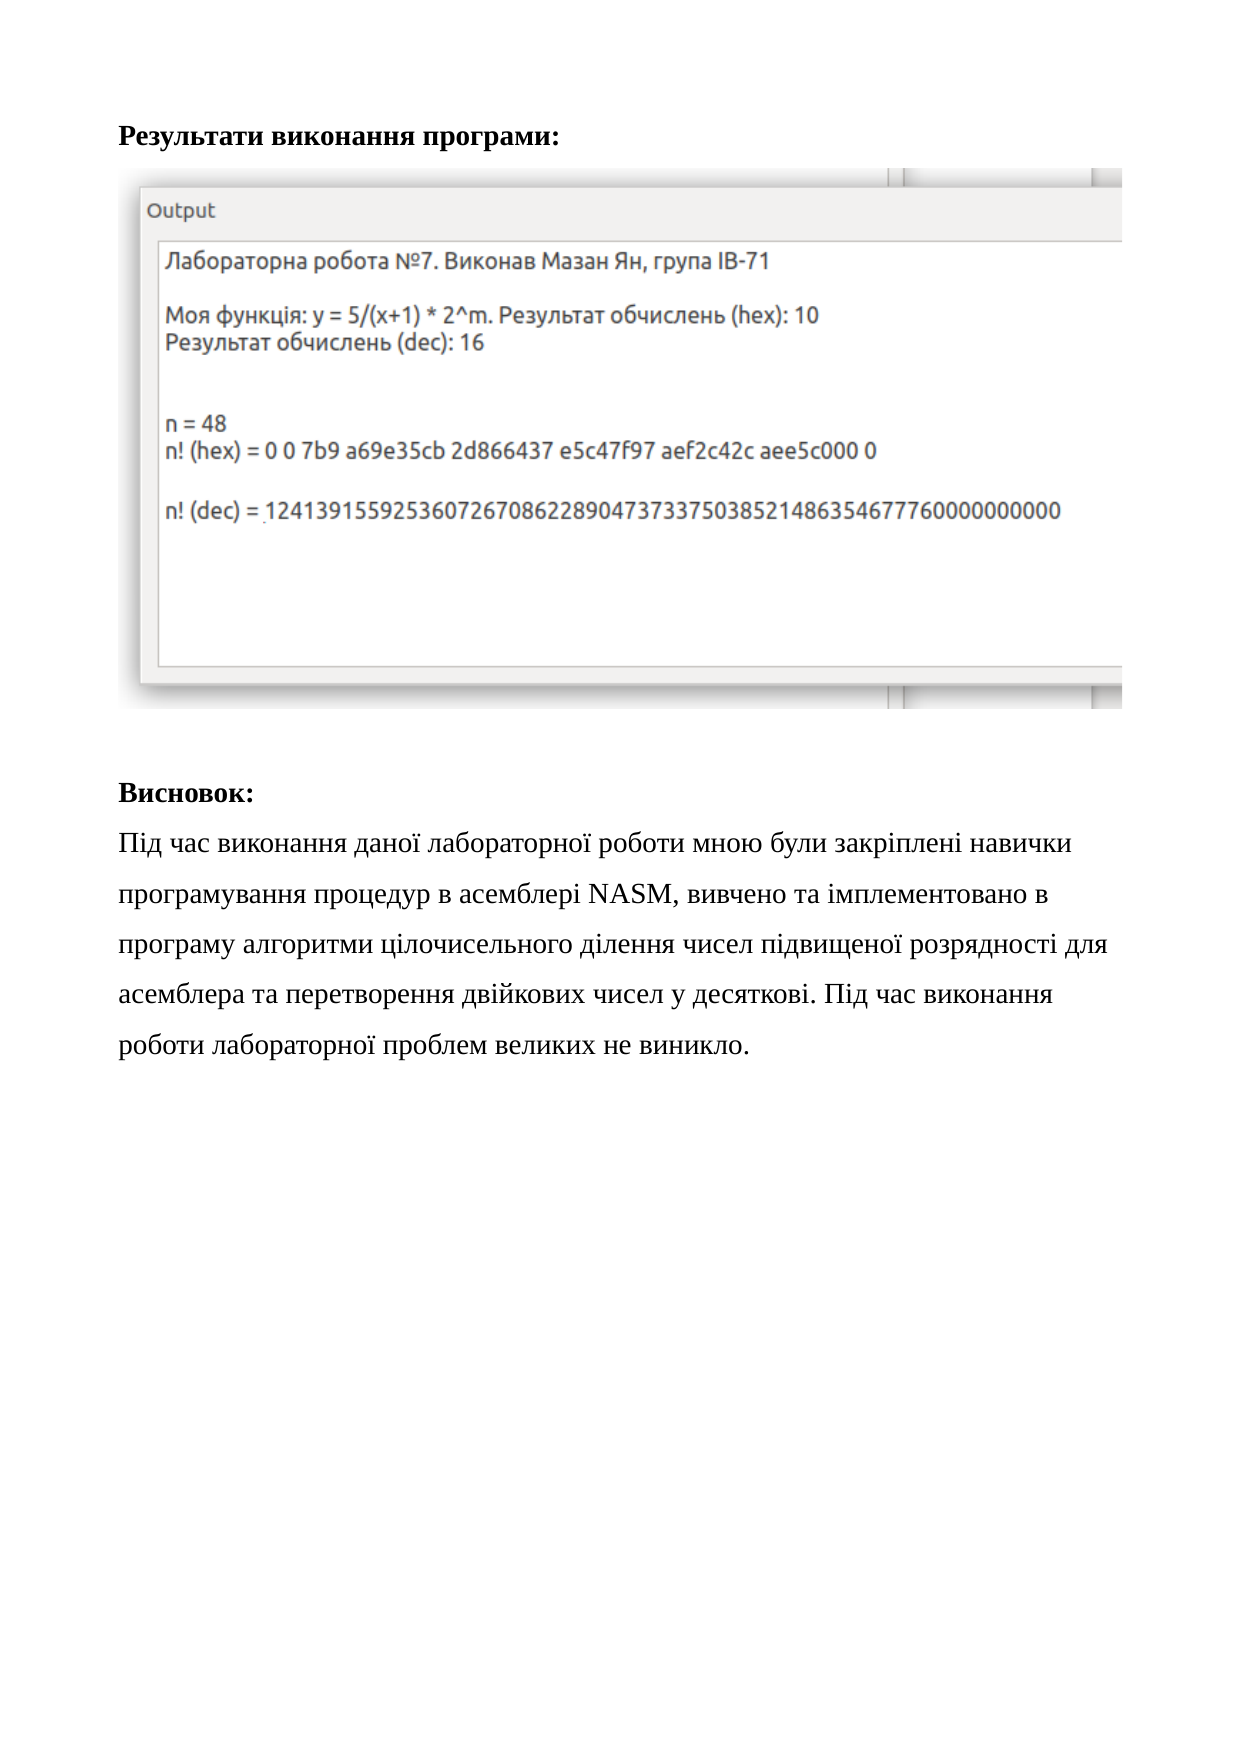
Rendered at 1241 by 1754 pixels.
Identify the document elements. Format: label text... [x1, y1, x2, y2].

picture [118, 168, 1123, 709]
text Результати виконання програми: [118, 118, 1122, 152]
text Висновок: [118, 775, 1122, 809]
text Під час виконання даної лабораторної роботи мною були закріплені навички програмування процедур в асемблері NASM, вивчено та імплементовано в програму алгоритми цілочисельного ділення чисел підвищеної розрядності для асемблера та перетворення двійкових чисел у десяткові. Під час виконання роботи лабораторної проблем великих не виникло. [118, 826, 1122, 1060]
